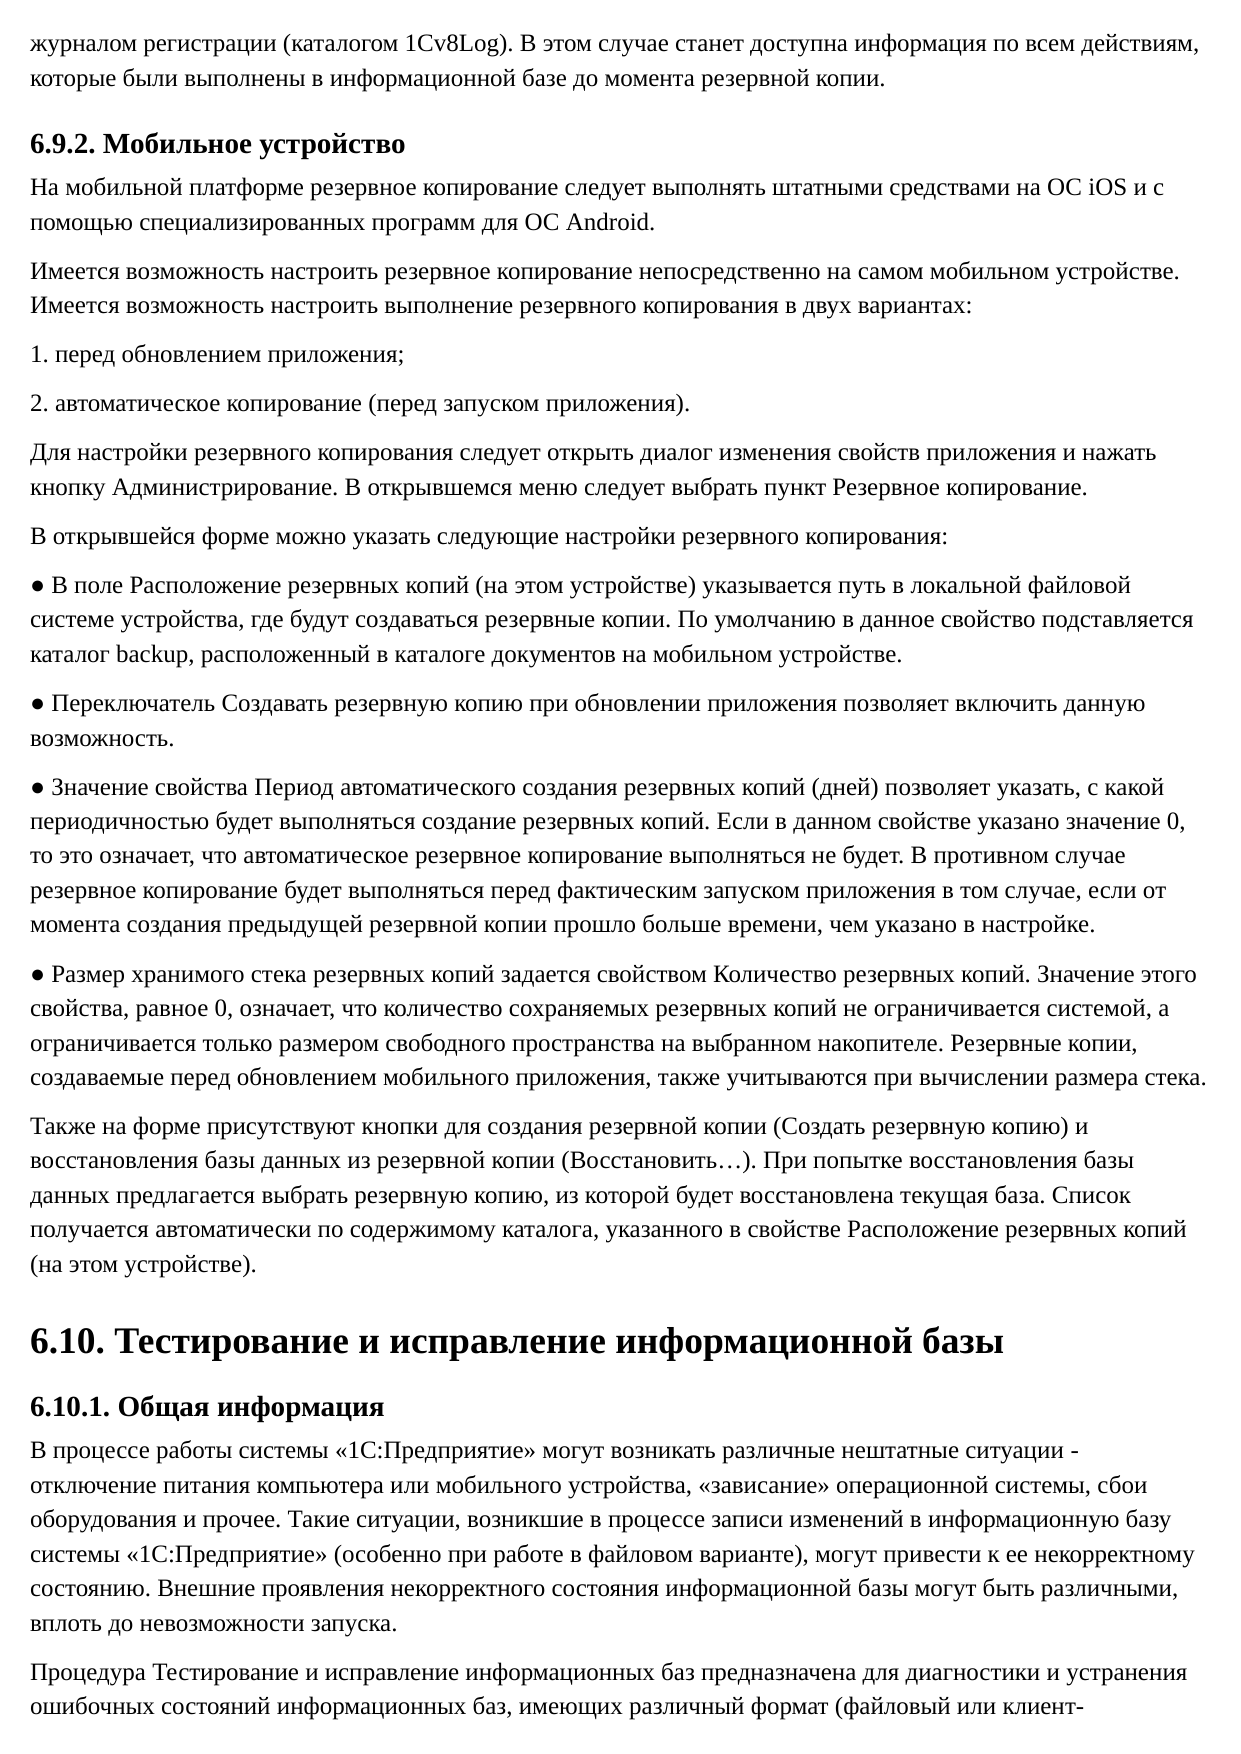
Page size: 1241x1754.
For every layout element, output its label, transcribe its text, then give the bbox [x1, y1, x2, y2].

subtitle 6.10. Тестирование и исправление информационной базы [30, 1319, 1211, 1362]
text ● Переключатель Создавать резервную копию при обновлении приложения позволяет включить данную возможность. [30, 688, 1211, 751]
text ● Размер хранимого стека резервных копий задается свойством Количество резервных копий. Значение этого свойства, равное 0, означает, что количество сохраняемых резервных копий не ограничивается системой, а ограничивается только размером свободного пространства на выбранном накопителе. Резервные копии, создаваемые перед обновлением мобильного приложения, также учитываются при вычислении размера стека. [30, 959, 1211, 1091]
text 2. автоматическое копирование (перед запуском приложения). [30, 388, 1211, 417]
text В процессе работы системы «1С:Предприятие» могут возникать различные нештатные ситуации ‑ отключение питания компьютера или мобильного устройства, «зависание» операционной системы, сбои оборудования и прочее. Такие ситуации, возникшие в процессе записи изменений в информационную базу системы «1С:Предприятие» (особенно при работе в файловом варианте), могут привести к ее некорректному состоянию. Внешние проявления некорректного состояния информационной базы могут быть различными, вплоть до невозможности запуска. [30, 1435, 1211, 1636]
text Имеется возможность настроить резервное копирование непосредственно на самом мобильном устройстве. Имеется возможность настроить выполнение резервного копирования в двух вариантах: [30, 256, 1211, 319]
text ● Значение свойства Период автоматического создания резервных копий (дней) позволяет указать, с какой периодичностью будет выполняться создание резервных копий. Если в данном свойстве указано значение 0, то это означает, что автоматическое резервное копирование выполняться не будет. В противном случае резервное копирование будет выполняться перед фактическим запуском приложения в том случае, если от момента создания предыдущей резервной копии прошло больше времени, чем указано в настройке. [30, 772, 1211, 938]
subtitle 6.9.2. Мобильное устройство [30, 126, 1211, 160]
text В открывшейся форме можно указать следующие настройки резервного копирования: [30, 521, 1211, 550]
text журналом регистрации (каталогом 1Cv8Log). В этом случае станет доступна информация по всем действиям, которые были выполнены в информационной базе до момента резервной копии. [30, 28, 1211, 91]
text Для настройки резервного копирования следует открыть диалог изменения свойств приложения и нажать кнопку Администрирование. В открывшемся меню следует выбрать пункт Резервное копирование. [30, 437, 1211, 501]
subtitle 6.10.1. Общая информация [30, 1389, 1211, 1423]
text Также на форме присутствуют кнопки для создания резервной копии (Создать резервную копию) и восстановления базы данных из резервной копии (Восстановить…). При попытке восстановления базы данных предлагается выбрать резервную копию, из которой будет восстановлена текущая база. Список получается автоматически по содержимому каталога, указанного в свойстве Расположение резервных копий (на этом устройстве). [30, 1111, 1211, 1278]
text 1. перед обновлением приложения; [30, 339, 1211, 368]
text Процедура Тестирование и исправление информационных баз предназначена для диагностики и устранения ошибочных состояний информационных баз, имеющих различный формат (файловый или клиент- [30, 1657, 1211, 1720]
text На мобильной платформе резервное копирование следует выполнять штатными средствами на ОС iOS и с помощью специализированных программ для ОС Android. [30, 172, 1211, 236]
text ● В поле Расположение резервных копий (на этом устройстве) указывается путь в локальной файловой системе устройства, где будут создаваться резервные копии. По умолчанию в данное свойство подставляется каталог backup, расположенный в каталоге документов на мобильном устройстве. [30, 570, 1211, 668]
